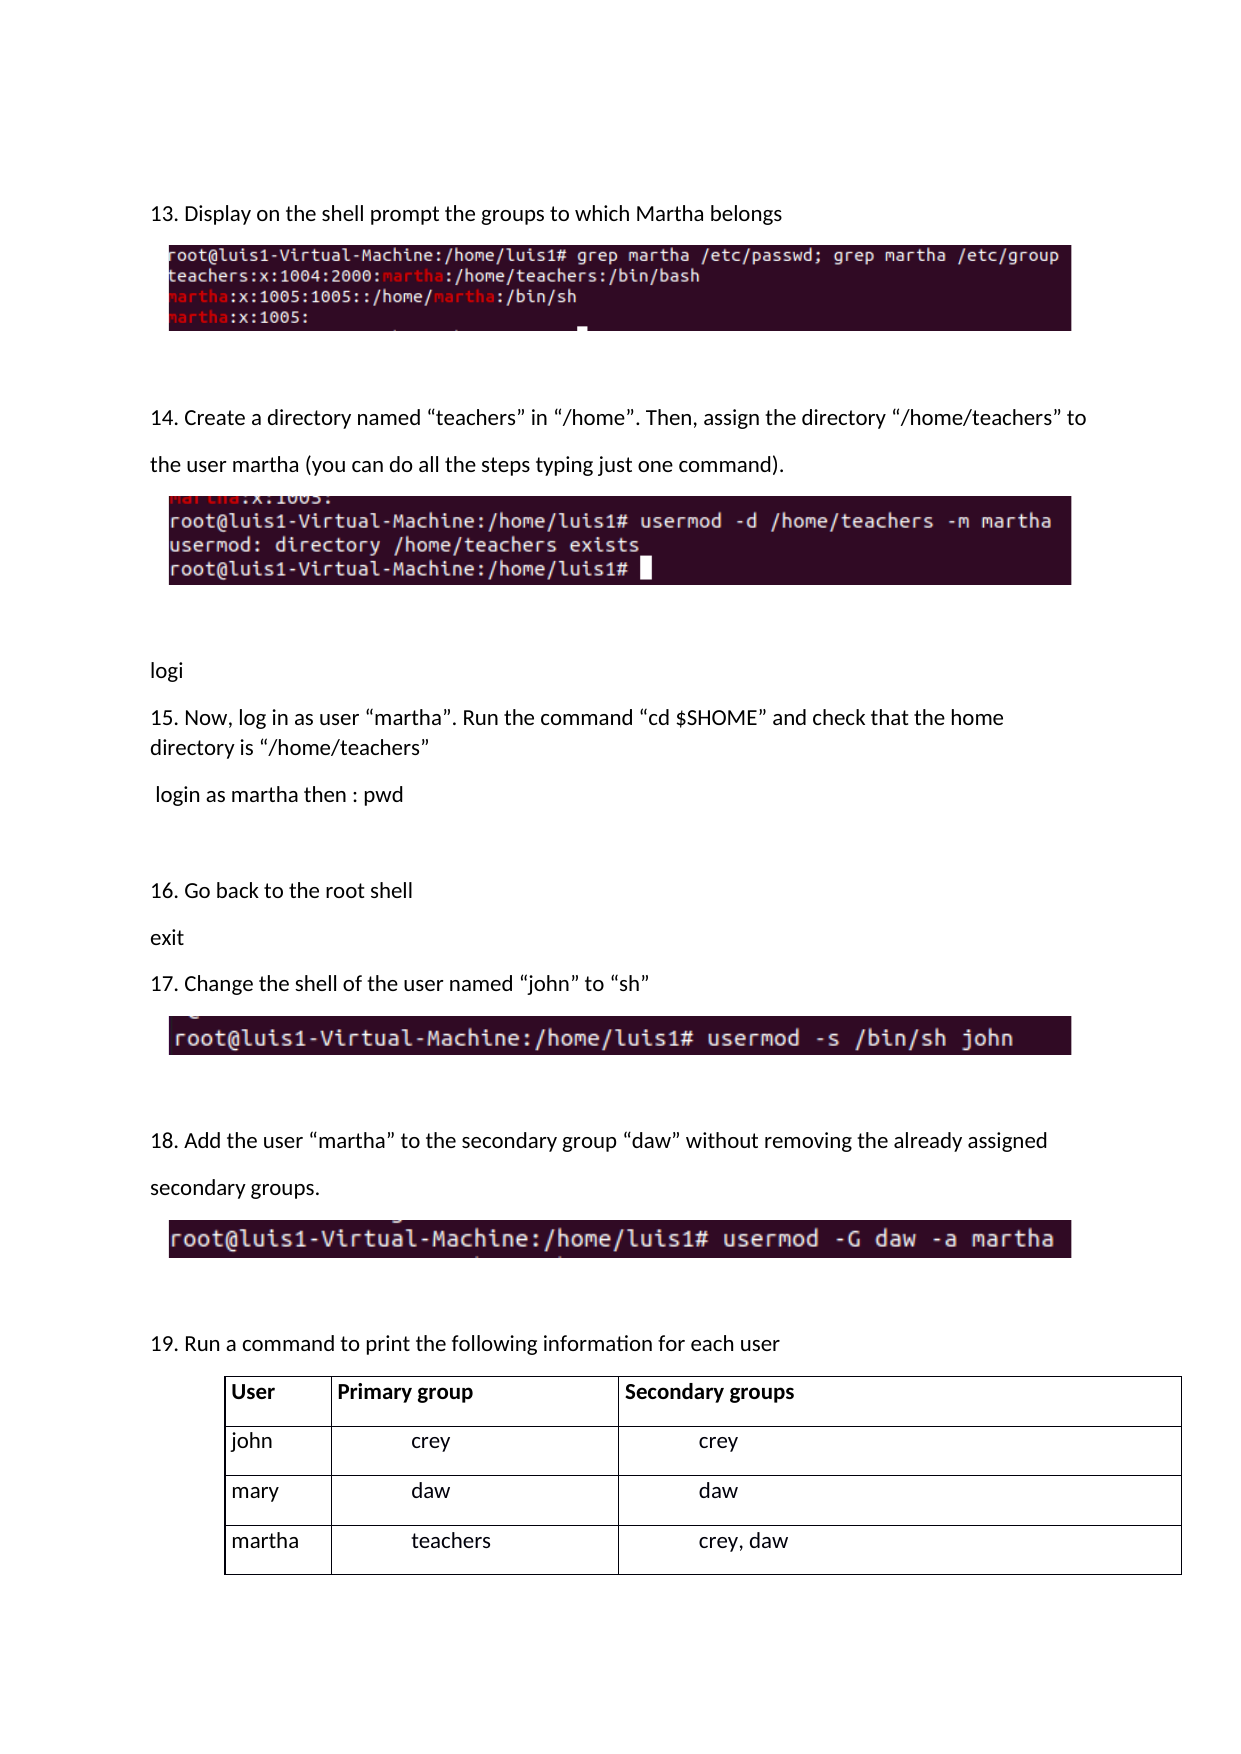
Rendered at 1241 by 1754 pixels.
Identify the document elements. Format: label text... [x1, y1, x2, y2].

text 14. Create a directory named “teachers” in “/home”. Then, assign the directory “/home/teachers” to [150, 403, 1090, 431]
table_cell crey, daw [619, 1526, 1181, 1574]
table_header Secondary groups [619, 1377, 1181, 1426]
table_cell crey [619, 1427, 1181, 1475]
table_cell mary [226, 1476, 331, 1525]
picture [168, 245, 1072, 331]
table_cell john [226, 1427, 331, 1475]
text 18. Add the user “martha” to the secondary group “daw” without removing the already assigned [150, 1127, 1090, 1155]
text login as martha then : pwd [150, 780, 1090, 808]
table_cell daw [332, 1476, 618, 1525]
text exit [150, 923, 1090, 951]
text logi [150, 656, 1090, 684]
text 15. Now, log in as user “martha”. Run the command “cd $SHOME” and check that the home directory is “/home/teachers” [150, 703, 1090, 761]
table_cell crey [332, 1427, 618, 1475]
table_header User [226, 1377, 331, 1426]
picture [168, 1220, 1072, 1258]
table_cell teachers [332, 1526, 618, 1574]
text secondary groups. [150, 1173, 1090, 1202]
text 19. Run a command to print the following information for each user [150, 1329, 1090, 1357]
text 17. Change the shell of the user named “john” to “sh” [150, 969, 1090, 997]
table_header Primary group [332, 1377, 618, 1426]
text 13. Display on the shell prompt the groups to which Martha belongs [150, 199, 1090, 227]
text the user martha (you can do all the steps typing just one command). [150, 450, 1090, 478]
table_cell daw [619, 1476, 1181, 1525]
picture [168, 1016, 1072, 1055]
table_cell martha [226, 1526, 331, 1574]
picture [168, 496, 1072, 585]
text 16. Go back to the root shell [150, 876, 1090, 904]
